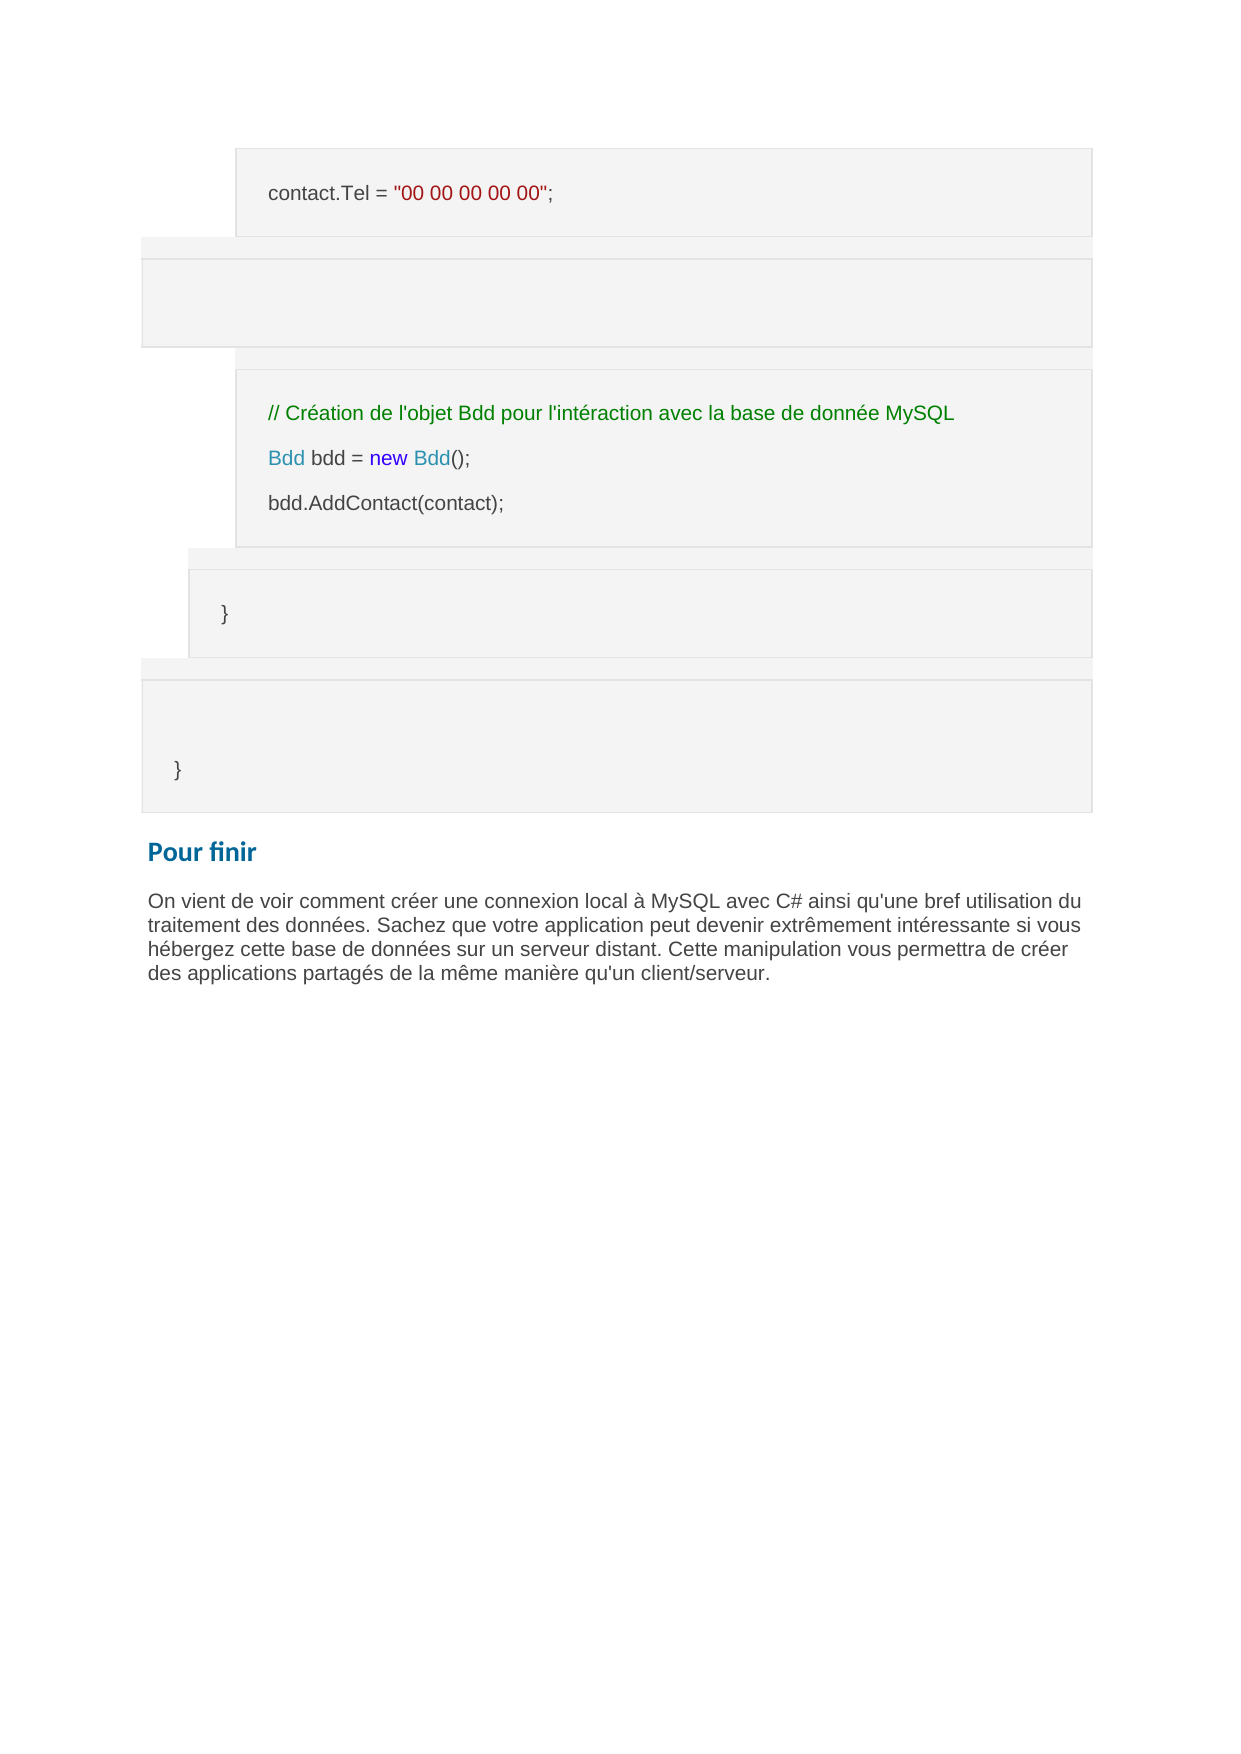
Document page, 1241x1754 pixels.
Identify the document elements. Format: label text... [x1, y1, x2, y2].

text } [190, 570, 1091, 657]
text // Création de l'objet Bdd pour l'intéraction avec la base de donnée MySQL [237, 370, 1091, 413]
text contact.Tel = "00 00 00 00 00"; [237, 149, 1091, 236]
text Bdd bdd = new Bdd(); [237, 413, 1091, 458]
subtitle Pour finir [148, 834, 1093, 868]
text On vient de voir comment créer une connexion local à MySQL avec C# ainsi qu'une bref utilisation du traitement des données. Sachez que votre application peut devenir extrêmement intéressante si vous hébergez cette base de données sur un serveur distant. Cette manipulation vous permettra de créer des applications partagés de la même manière qu'un client/serveur. [148, 889, 1093, 985]
text } [143, 724, 1091, 812]
text bdd.AddContact(contact); [237, 458, 1091, 546]
